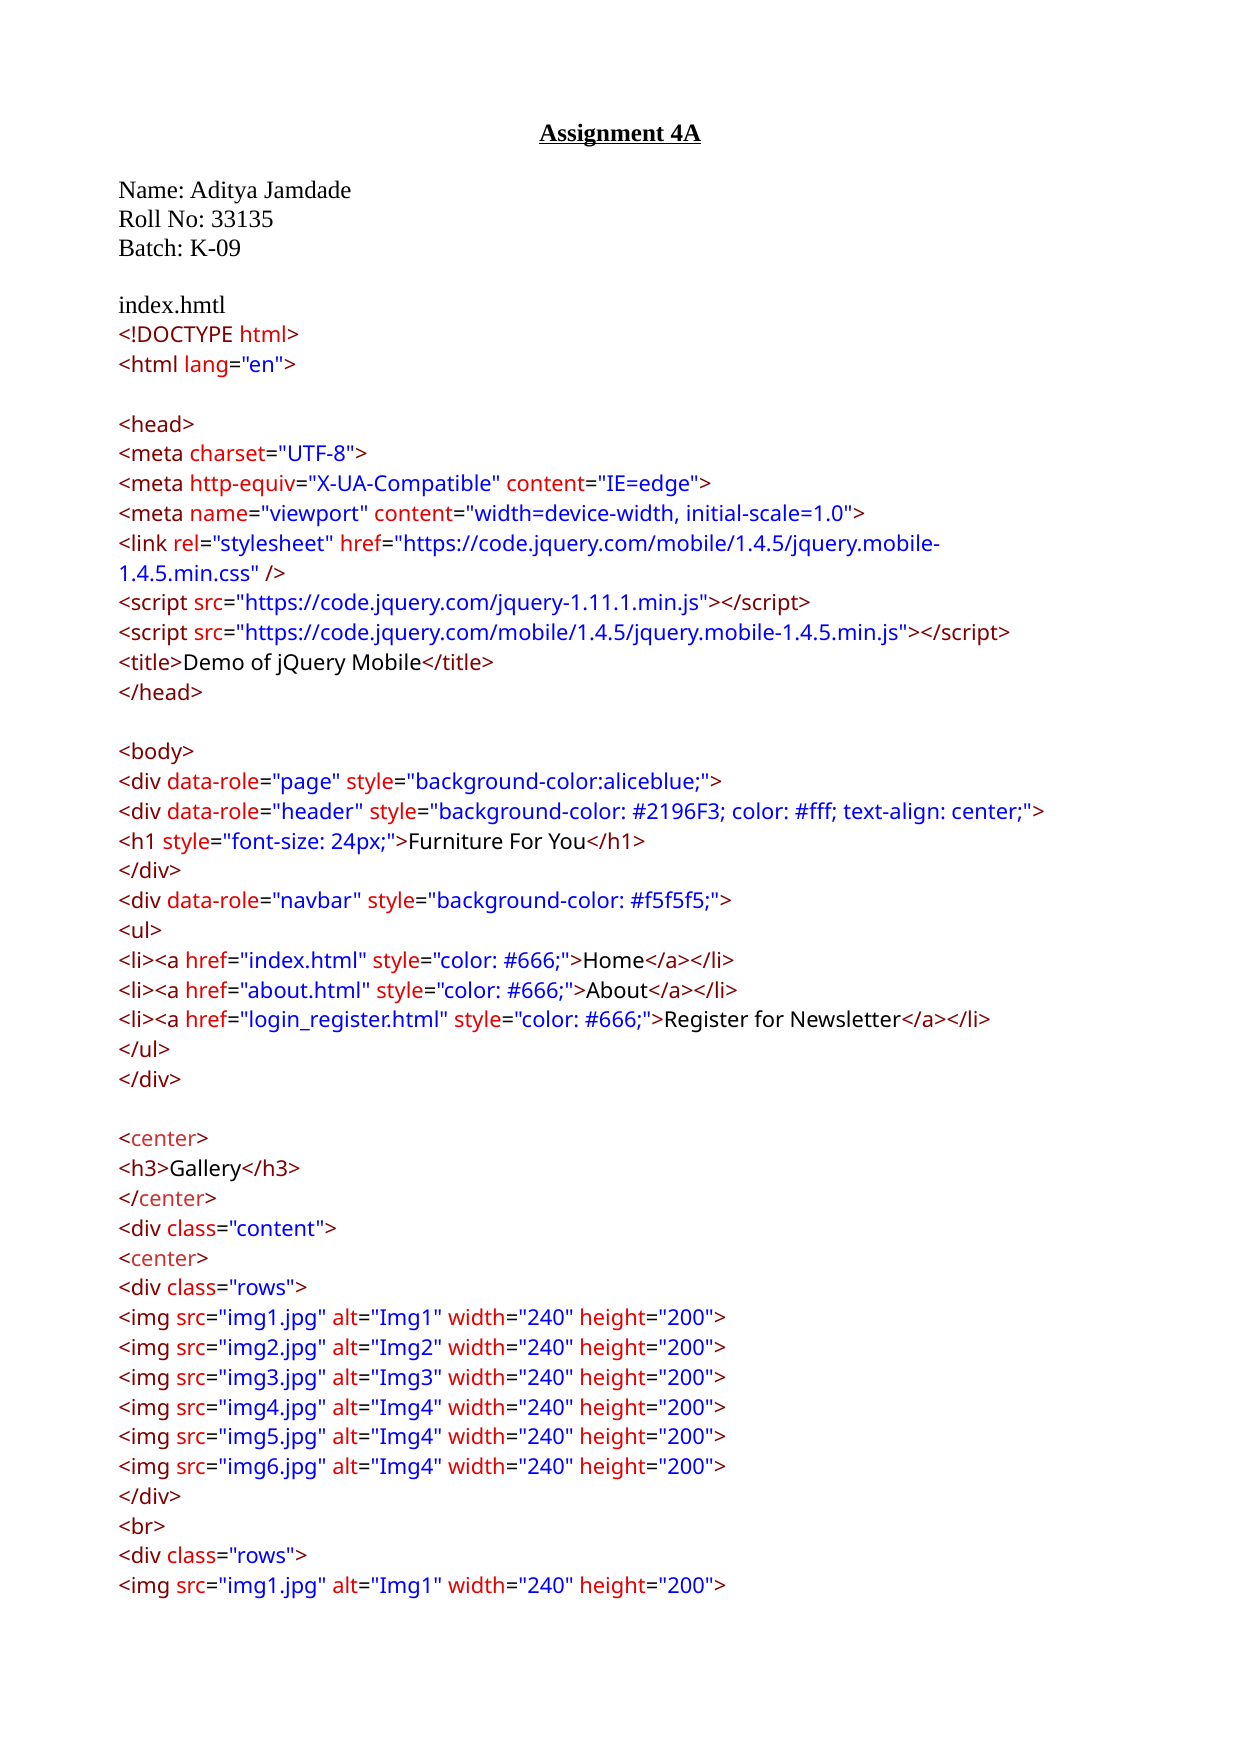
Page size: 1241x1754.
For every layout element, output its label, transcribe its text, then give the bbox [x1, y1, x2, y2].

text <li><a href="index.html" style="color: #666;">Home</a></li> [118, 945, 1122, 974]
text 1.4.5.min.css" /> [118, 558, 1122, 587]
text <img src="img1.jpg" alt="Img1" width="240" height="200"> [118, 1570, 1122, 1600]
text <img src="img4.jpg" alt="Img4" width="240" height="200"> [118, 1392, 1122, 1421]
text <html lang="en"> [118, 349, 1122, 379]
text <!DOCTYPE html> [118, 319, 1122, 349]
text <img src="img6.jpg" alt="Img4" width="240" height="200"> [118, 1451, 1122, 1481]
text </div> [118, 1481, 1122, 1511]
text </center> [118, 1183, 1122, 1213]
text <script src="https://code.jquery.com/mobile/1.4.5/jquery.mobile-1.4.5.min.js"></script> [118, 617, 1122, 647]
text <center> [118, 1243, 1122, 1272]
text <div class="content"> [118, 1213, 1122, 1243]
text index.hmtl [118, 291, 1122, 319]
text Assignment 4A [118, 118, 1122, 147]
text <meta name="viewport" content="width=device-width, initial-scale=1.0"> [118, 498, 1122, 528]
text <br> [118, 1511, 1122, 1541]
text <meta http-equiv="X-UA-Compatible" content="IE=edge"> [118, 468, 1122, 498]
text </div> [118, 1064, 1122, 1094]
text <div data-role="header" style="background-color: #2196F3; color: #fff; text-align: center;"> [118, 796, 1122, 826]
text <li><a href="about.html" style="color: #666;">About</a></li> [118, 974, 1122, 1004]
text Name: Aditya Jamdade Roll No: 33135 [118, 176, 1122, 233]
text <center> [118, 1123, 1122, 1153]
text <div class="rows"> [118, 1272, 1122, 1302]
text <ul> [118, 915, 1122, 945]
text <link rel="stylesheet" href="https://code.jquery.com/mobile/1.4.5/jquery.mobile- [118, 528, 1122, 558]
text <img src="img3.jpg" alt="Img3" width="240" height="200"> [118, 1362, 1122, 1392]
text </ul> [118, 1034, 1122, 1064]
text <body> [118, 736, 1122, 766]
text <div class="rows"> [118, 1541, 1122, 1570]
text </head> [118, 677, 1122, 707]
text <script src="https://code.jquery.com/jquery-1.11.1.min.js"></script> [118, 587, 1122, 617]
text <meta charset="UTF-8"> [118, 438, 1122, 468]
text <div data-role="page" style="background-color:aliceblue;"> [118, 766, 1122, 796]
text <title>Demo of jQuery Mobile</title> [118, 647, 1122, 677]
text <div data-role="navbar" style="background-color: #f5f5f5;"> [118, 885, 1122, 915]
text <h1 style="font-size: 24px;">Furniture For You</h1> [118, 826, 1122, 855]
text <head> [118, 409, 1122, 438]
text Batch: K-09 [118, 233, 1122, 262]
text <img src="img1.jpg" alt="Img1" width="240" height="200"> [118, 1302, 1122, 1332]
text <li><a href="login_register.html" style="color: #666;">Register for Newsletter</a></li> [118, 1004, 1122, 1034]
text <img src="img2.jpg" alt="Img2" width="240" height="200"> [118, 1332, 1122, 1362]
text <img src="img5.jpg" alt="Img4" width="240" height="200"> [118, 1421, 1122, 1451]
text <h3>Gallery</h3> [118, 1153, 1122, 1183]
text </div> [118, 855, 1122, 885]
